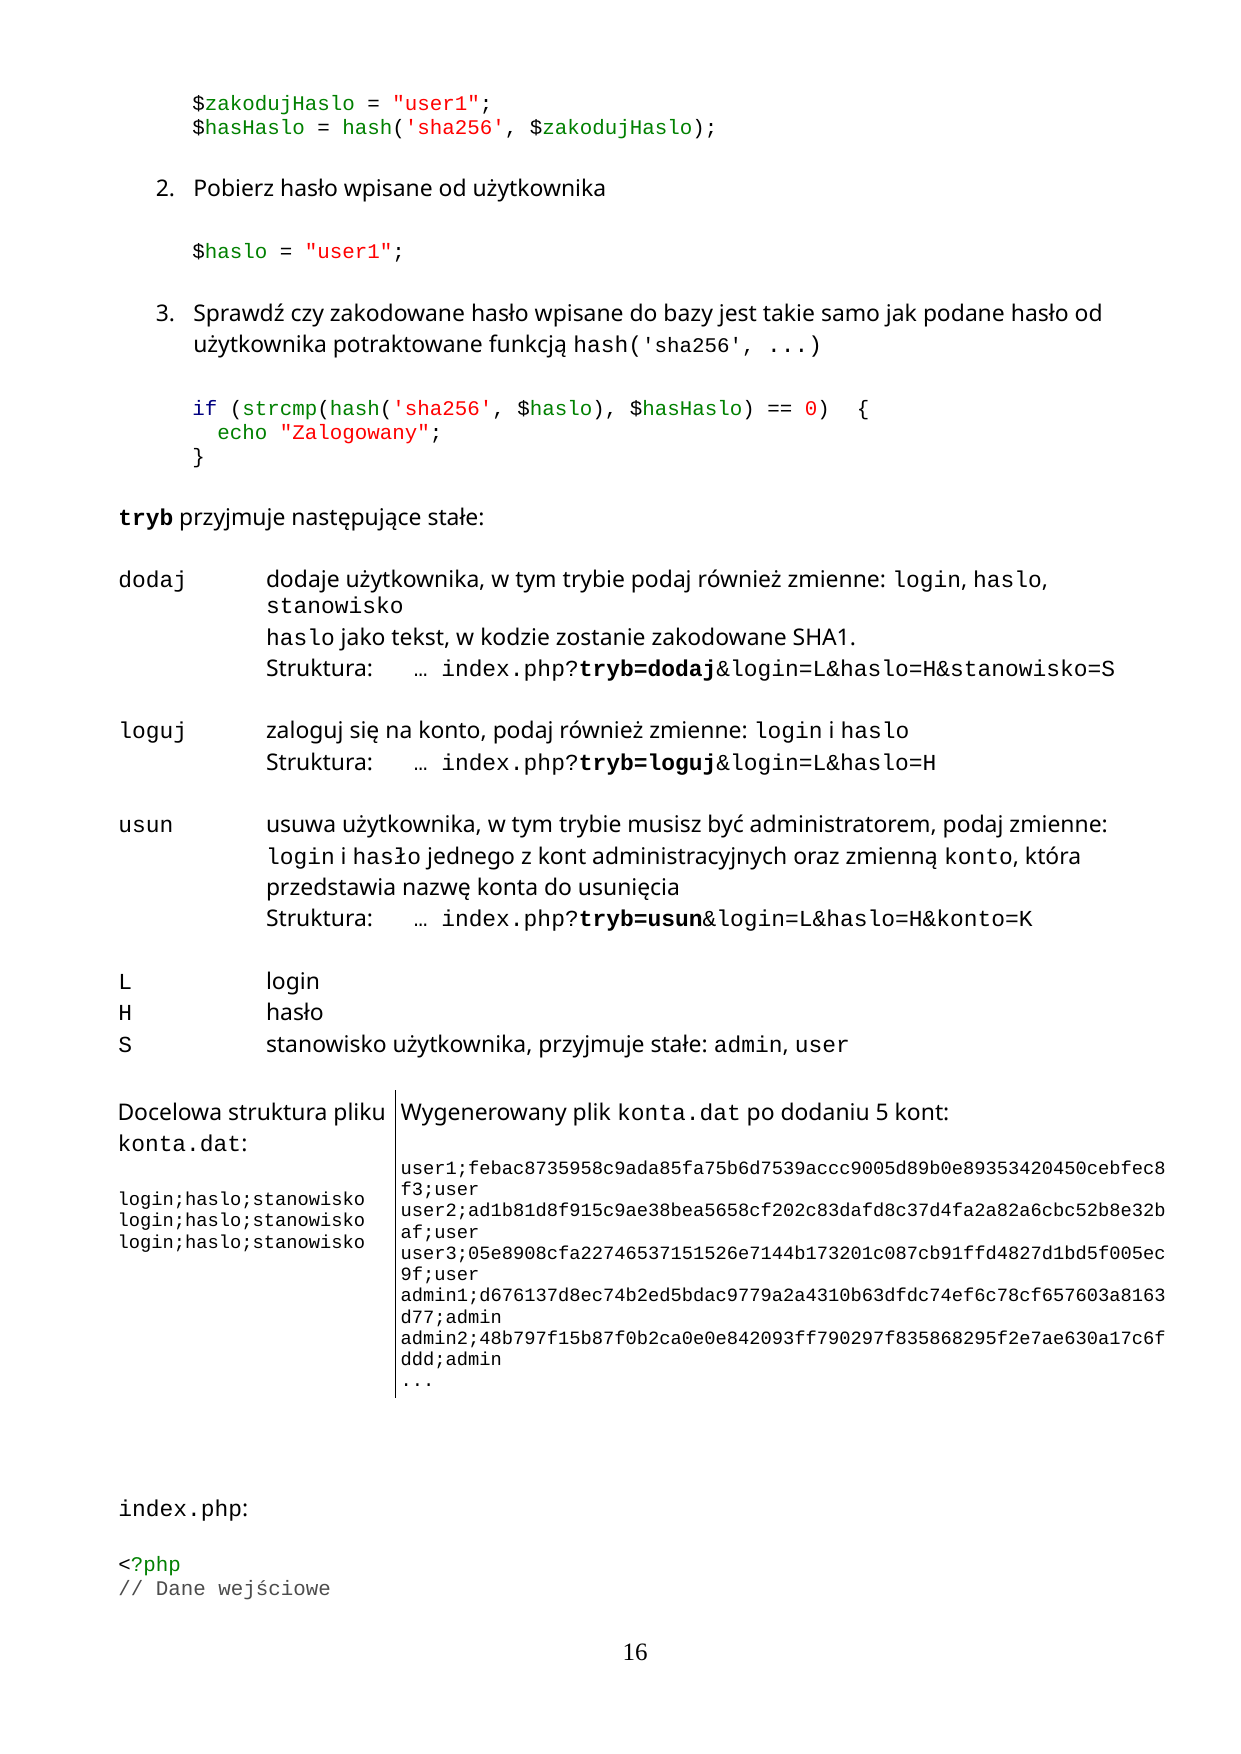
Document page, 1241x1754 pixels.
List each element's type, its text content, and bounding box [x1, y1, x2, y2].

text $hasHaslo = hash('sha256', $zakodujHaslo); [118, 117, 1152, 141]
text loguj zaloguj się na konto, podaj również zmienne: login i haslo [118, 714, 1152, 746]
text haslo jako tekst, w kodzie zostanie zakodowane SHA1. [118, 621, 1152, 652]
list Sprawdź czy zakodowane hasło wpisane do bazy jest takie samo jak podane hasło od użytkownika potraktowane funkcją hash('sha256', ...) [156, 297, 1152, 359]
table_header Docelowa struktura pliku konta.dat: login;haslo;stanowisko login;haslo;stanowisko login;haslo;stanowisko [112, 1090, 395, 1398]
list Pobierz hasło wpisane od użytkownika [156, 172, 1152, 203]
text index.php: [118, 1492, 1152, 1523]
text H hasło [118, 996, 1152, 1028]
text echo "Zalogowany"; [118, 422, 1152, 446]
text dodaj dodaje użytkownika, w tym trybie podaj również zmienne: login, haslo, stanowisko [118, 563, 1152, 621]
text <?php [118, 1554, 1152, 1578]
text L login [118, 965, 1152, 996]
text } [118, 446, 1152, 469]
text // Dane wejściowe [118, 1578, 1152, 1602]
text Struktura: … index.php?tryb=usun&login=L&haslo=H&konto=K [118, 902, 1152, 934]
text tryb przyjmuje następujące stałe: [118, 501, 1152, 532]
text S stanowisko użytkownika, przyjmuje stałe: admin, user [118, 1028, 1152, 1059]
text Struktura: … index.php?tryb=loguj&login=L&haslo=H [118, 746, 1152, 777]
text $haslo = "user1"; [118, 234, 1152, 266]
text $zakodujHaslo = "user1"; [118, 88, 1152, 117]
text if (strcmp(hash('sha256', $haslo), $hasHaslo) == 0) { [118, 391, 1152, 422]
table_header Wygenerowany plik konta.dat po dodaniu 5 kont: user1;febac8735958c9ada85fa75b6d7539accc9005d89b0e89353420450cebfec8f3;user user2;ad1b81d8f915c9ae38bea5658cf202c83dafd8c37d4fa2a82a6cbc52b8e32baf;user user3;05e8908cfa22746537151526e7144b173201c087cb91ffd4827d1bd5f005ec9f;user admin1;d676137d8ec74b2ed5bdac9779a2a4310b63dfdc74ef6c78cf657603a8163d77;admin admin2;48b797f15b87f0b2ca0e0e842093ff790297f835868295f2e7ae630a17c6fddd;admin ... [396, 1090, 1175, 1398]
text Struktura: … index.php?tryb=dodaj&login=L&haslo=H&stanowisko=S [118, 652, 1152, 683]
text usun usuwa użytkownika, w tym trybie musisz być administratorem, podaj zmienne: login i hasło jednego z kont administracyjnych oraz zmienną konto, która przedstawia nazwę konta do usunięcia [118, 808, 1152, 902]
